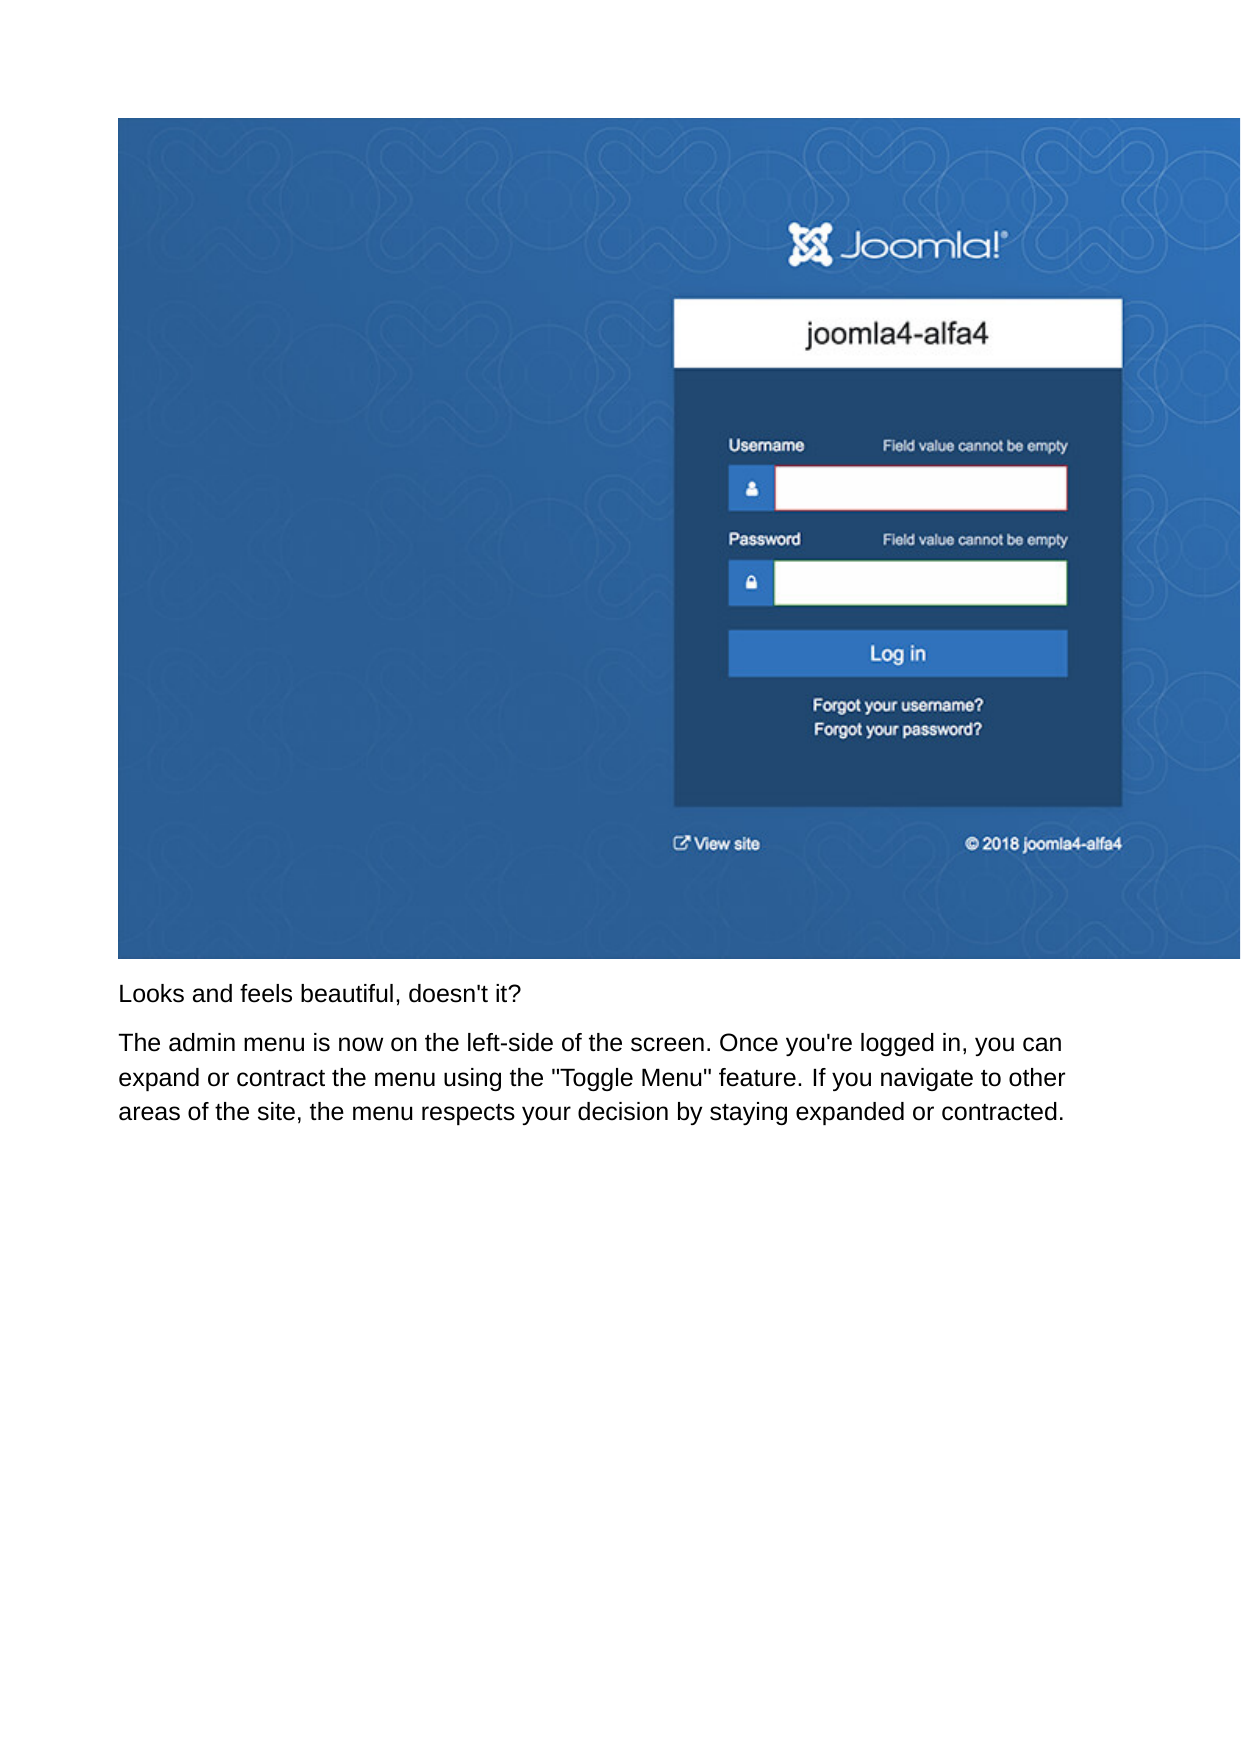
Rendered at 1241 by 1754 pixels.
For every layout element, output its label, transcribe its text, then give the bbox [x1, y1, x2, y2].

picture [118, 118, 1241, 959]
text Looks and feels beautiful, doesn't it? [118, 979, 1122, 1008]
text The admin menu is now on the left-side of the screen. Once you're logged in, you can expand or contract the menu using the "Toggle Menu" feature. If you navigate to other areas of the site, the menu respects your decision by staying expanded or contracted. [118, 1028, 1122, 1126]
